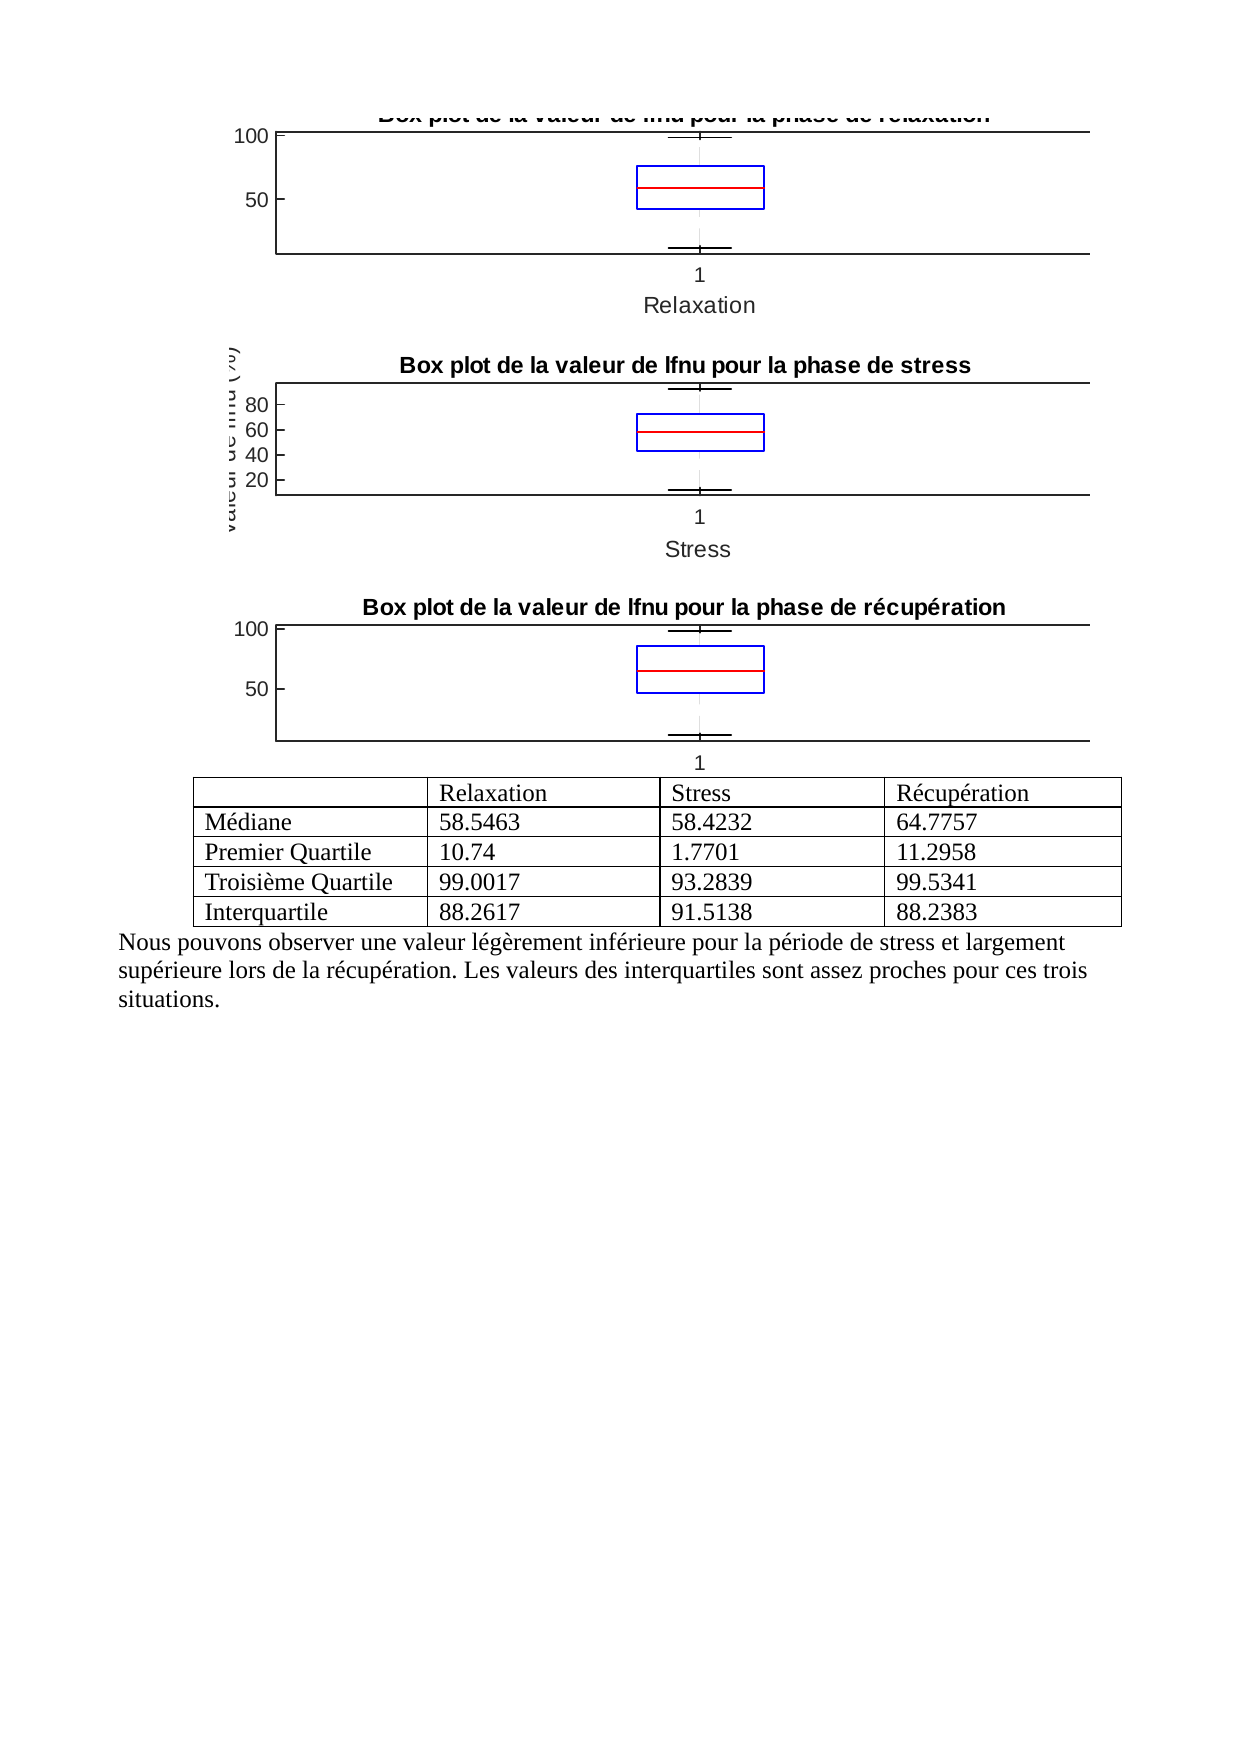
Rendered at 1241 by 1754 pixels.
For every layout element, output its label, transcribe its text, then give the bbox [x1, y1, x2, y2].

table_cell 88.2383 [885, 897, 1121, 926]
table_header Stress [661, 778, 884, 806]
table_cell 99.5341 [885, 867, 1121, 896]
table_cell Médiane [194, 808, 427, 836]
table_cell 99.0017 [428, 867, 659, 896]
table_cell Premier Quartile [194, 837, 427, 866]
table_cell 58.4232 [661, 808, 884, 836]
table_cell Troisième Quartile [194, 867, 427, 896]
table_header Récupération [885, 778, 1121, 806]
table_cell 91.5138 [661, 897, 884, 926]
table_header Relaxation [428, 778, 659, 806]
table_cell 58.5463 [428, 808, 659, 836]
table_cell 88.2617 [428, 897, 659, 926]
table_cell Interquartile [194, 897, 427, 926]
table_cell 1.7701 [661, 837, 884, 866]
text Nous pouvons observer une valeur légèrement inférieure pour la période de stress et largement supérieure lors de la récupération. Les valeurs des interquartiles sont assez proches pour ces trois situations. [118, 927, 1122, 1013]
table_cell 10.74 [428, 837, 659, 866]
table_cell 93.2839 [661, 867, 884, 896]
table_header [194, 778, 427, 806]
table_cell 11.2958 [885, 837, 1121, 866]
table_cell 64.7757 [885, 808, 1121, 836]
